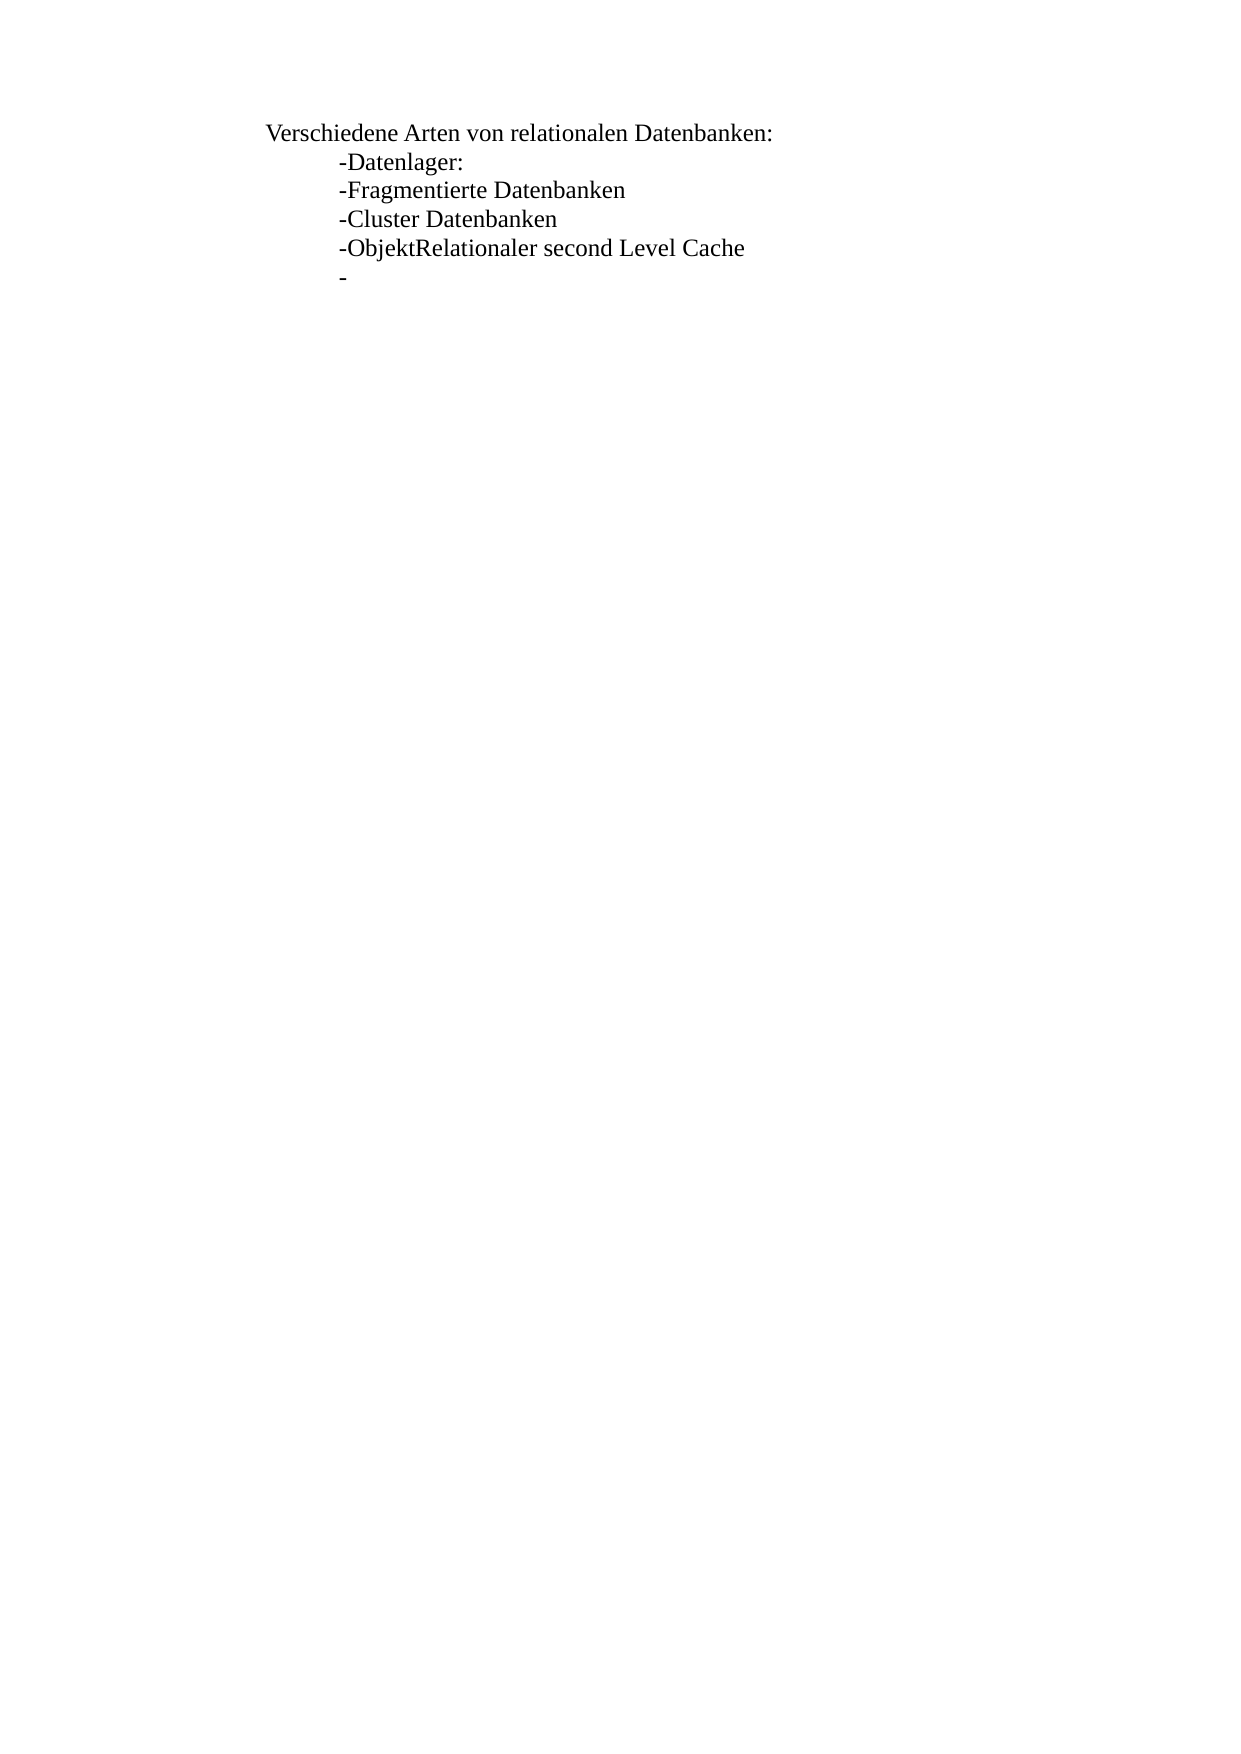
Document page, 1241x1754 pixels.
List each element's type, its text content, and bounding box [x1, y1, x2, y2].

text -Cluster Datenbanken [118, 204, 1122, 233]
text -Datenlager: [118, 147, 1122, 176]
text -ObjektRelationaler second Level Cache [118, 233, 1122, 262]
text Verschiedene Arten von relationalen Datenbanken: [118, 118, 1122, 147]
text -Fragmentierte Datenbanken [118, 176, 1122, 204]
text - [118, 262, 1122, 291]
